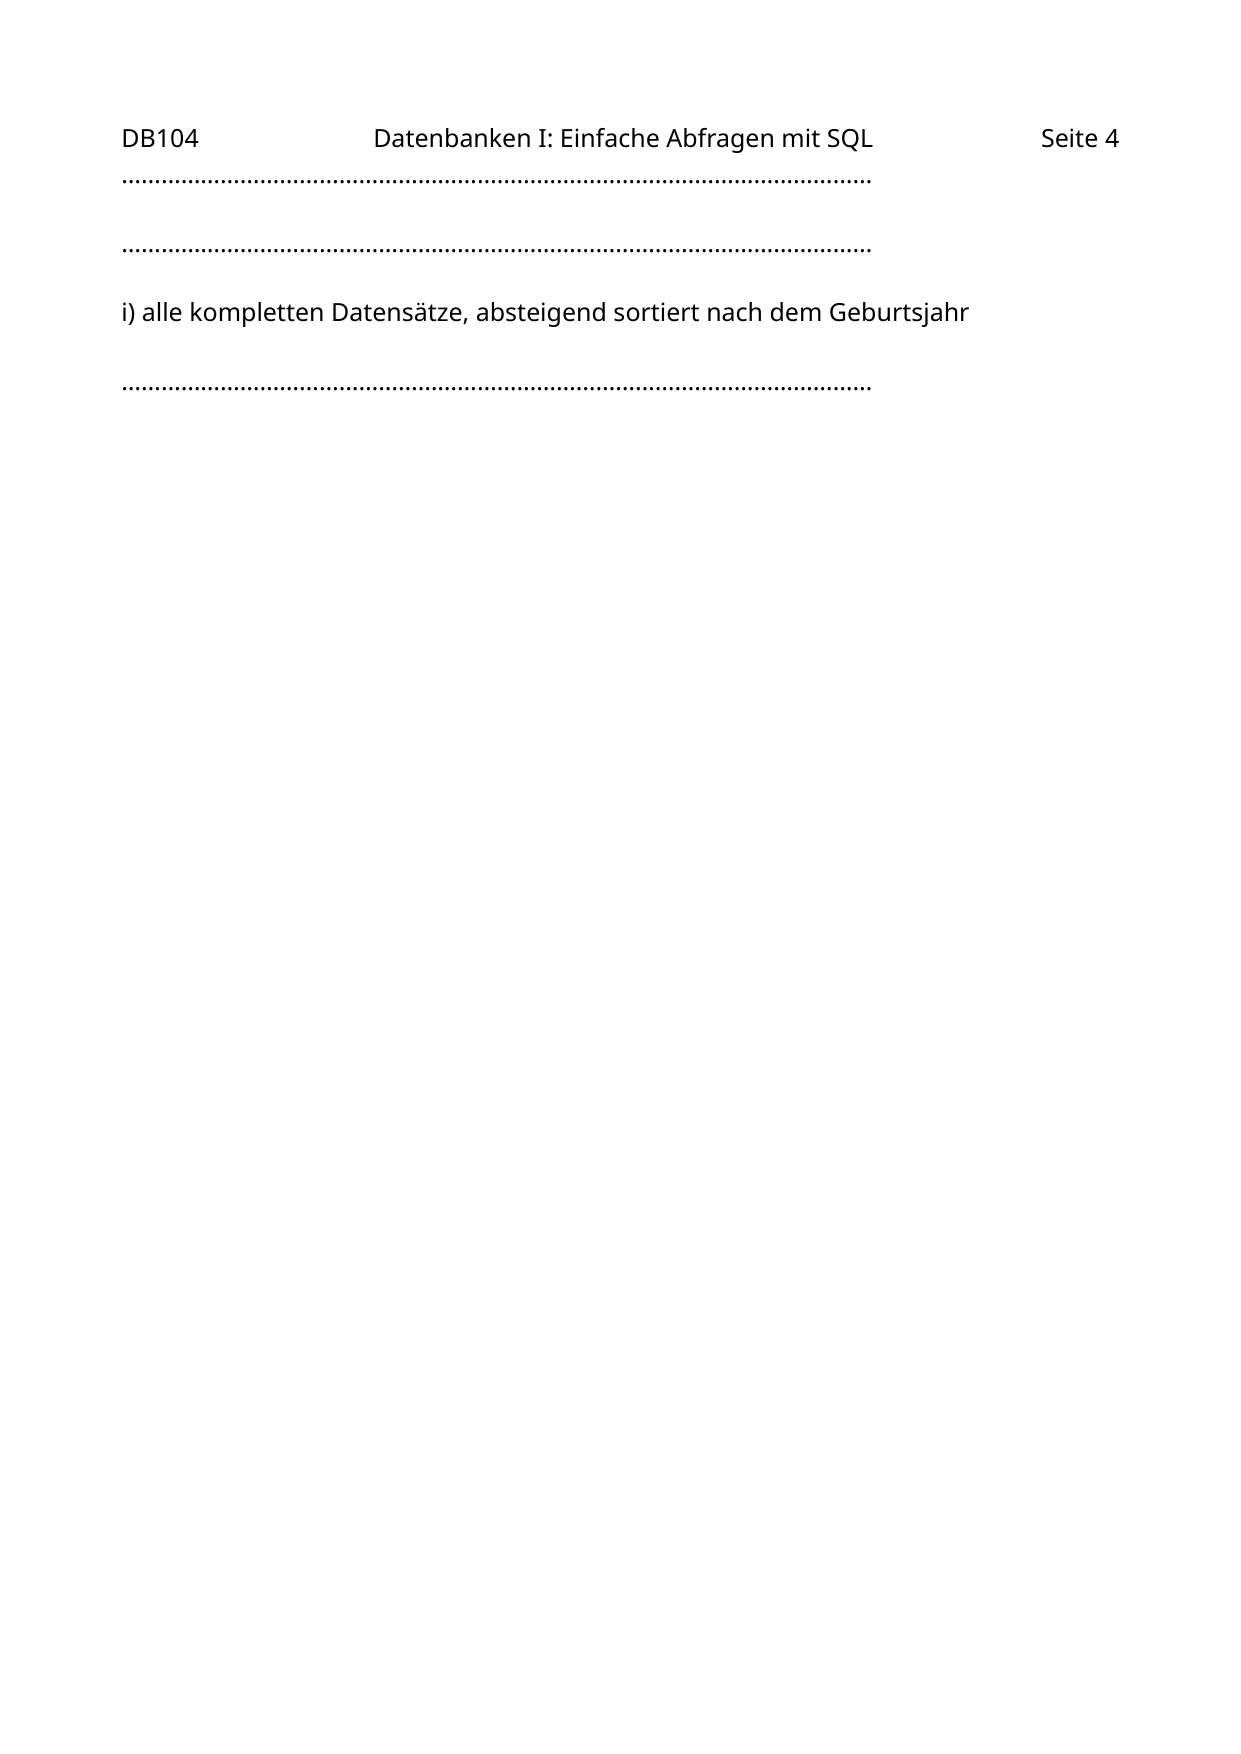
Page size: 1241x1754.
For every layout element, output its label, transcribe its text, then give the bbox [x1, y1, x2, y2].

text …………………………………………………………………………………………………… [121, 226, 1119, 260]
text i) alle kompletten Datensätze, absteigend sortiert nach dem Geburtsjahr [121, 295, 1119, 329]
text …………………………………………………………………………………………………… [121, 157, 1119, 191]
text …………………………………………………………………………………………………… [121, 363, 1119, 397]
